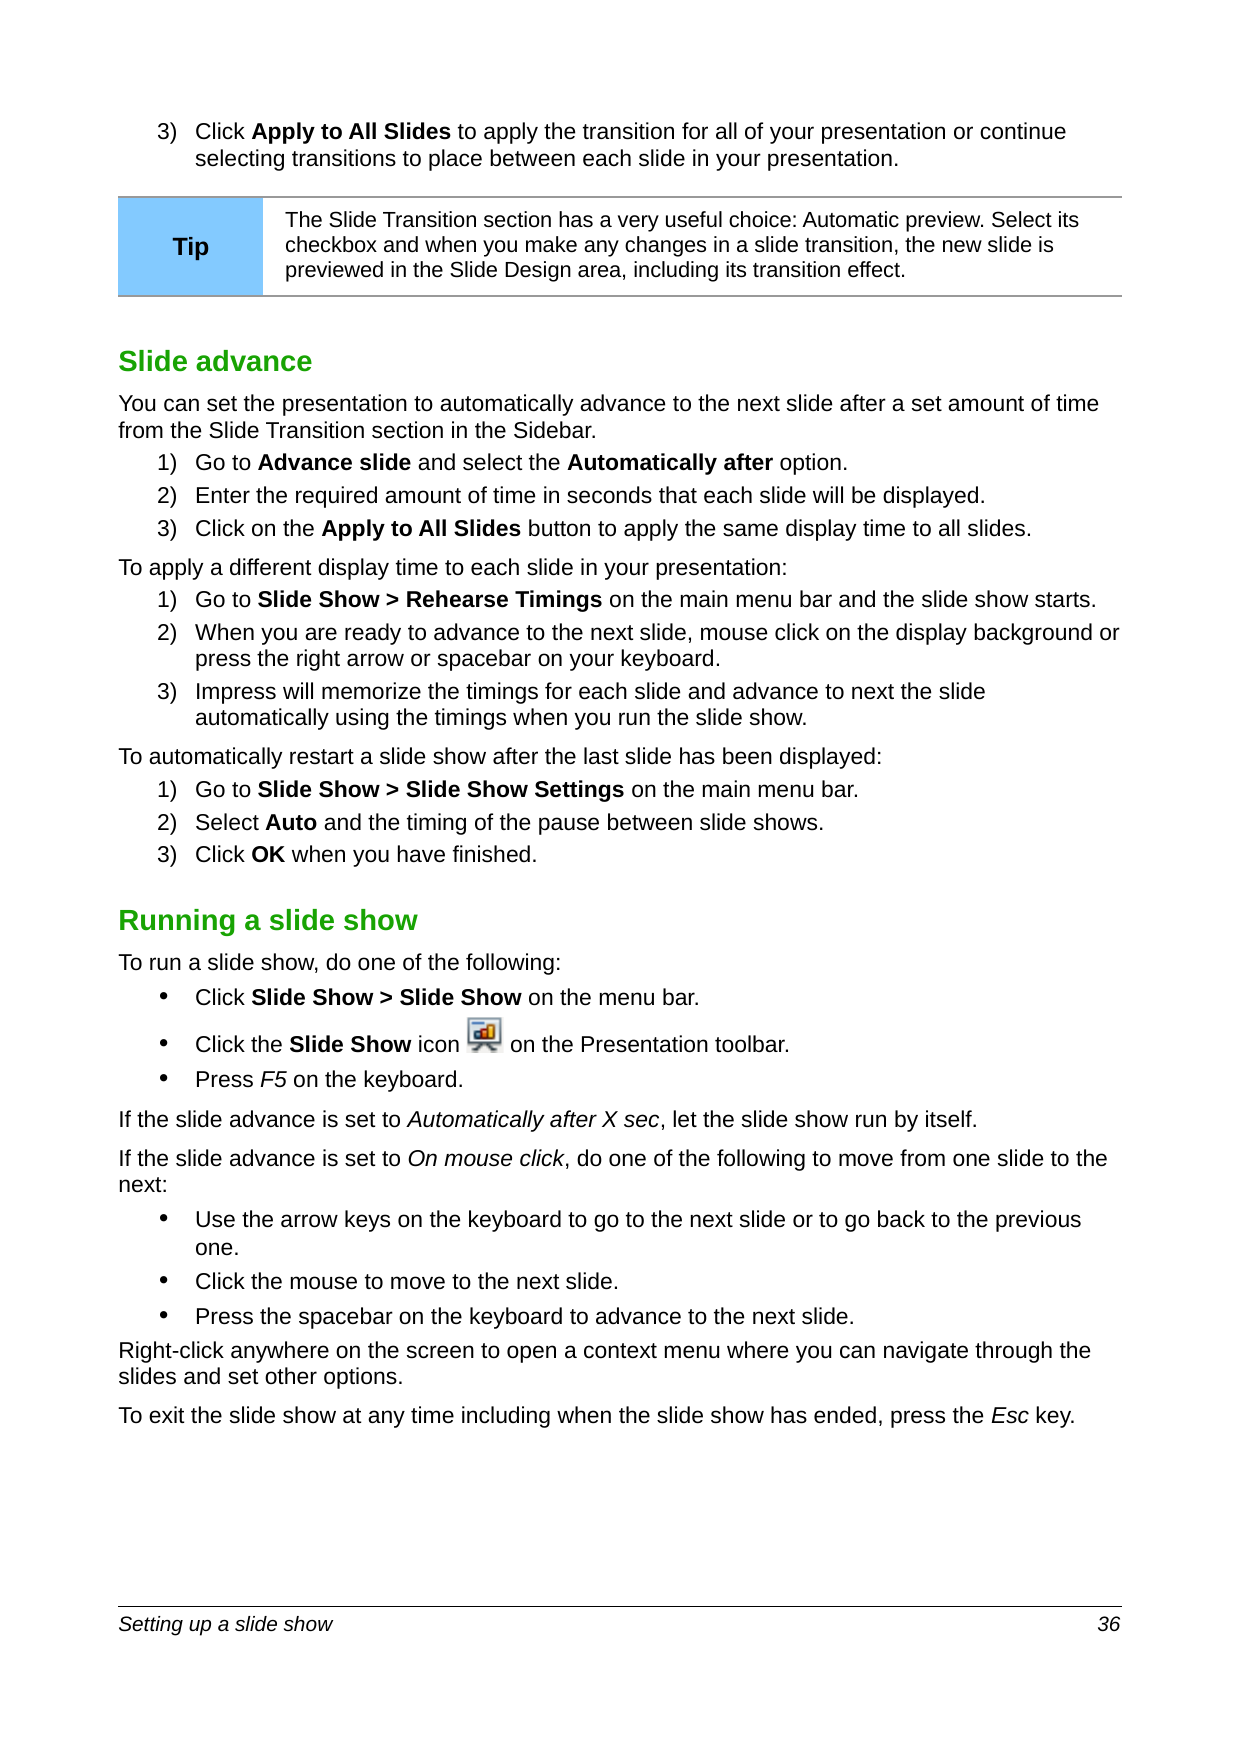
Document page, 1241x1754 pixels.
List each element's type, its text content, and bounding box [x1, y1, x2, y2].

list You can set the presentation to automatically advance to the next slide after a set amount of time from the Slide Transition section in the Sidebar. [118, 390, 1122, 443]
list Enter the required amount of time in seconds that each slide will be displayed. [177, 482, 1122, 508]
list Press the spacebar on the keyboard to advance to the next slide. [156, 1301, 1122, 1331]
list Click Slide Show > Slide Show on the menu bar. [156, 982, 1122, 1011]
table_header The Slide Transition section has a very useful choice: Automatic preview. Select its checkbox and when you make any changes in a slide transition, the new slide is previewed in the Slide Design area, including its transition effect. [264, 198, 1122, 295]
text If the slide advance is set to Automatically after X sec, let the slide show run by itself. [118, 1106, 1122, 1133]
text To exit the slide show at any time including when the slide show has ended, press the Esc key. [118, 1402, 1122, 1428]
subtitle Slide advance [118, 344, 1122, 378]
text Right-click anywhere on the screen to open a context menu where you can navigate through the slides and set other options. [118, 1337, 1122, 1389]
list Impress will memorize the timings for each slide and advance to next the slide automatically using the timings when you run the slide show. [177, 678, 1122, 731]
list To run a slide show, do one of the following: [118, 949, 1122, 975]
list Click the Slide Show icon on the Presentation toolbar. [156, 1017, 1122, 1058]
list To automatically restart a slide show after the last slide has been displayed: [118, 743, 1122, 769]
list Go to Advance slide and select the Automatically after option. [177, 449, 1122, 476]
list Click OK when you have finished. [177, 841, 1122, 867]
list Go to Slide Show > Slide Show Settings on the main menu bar. [177, 776, 1122, 802]
list If the slide advance is set to On mouse click, do one of the following to move from one slide to the next: [118, 1145, 1122, 1198]
picture [466, 1017, 504, 1053]
list Click on the Apply to All Slides button to apply the same display time to all slides. [177, 514, 1122, 541]
list Click Apply to All Slides to apply the transition for all of your presentation or continue selecting transitions to place between each slide in your presentation. [177, 118, 1122, 171]
list Go to Slide Show > Rehearse Timings on the main menu bar and the slide show starts. [177, 586, 1122, 613]
table_header Tip [118, 198, 263, 295]
list Select Auto and the timing of the pause between slide shows. [177, 808, 1122, 835]
list Click the mouse to move to the next slide. [156, 1266, 1122, 1295]
list Press F5 on the keyboard. [156, 1065, 1122, 1094]
list Use the arrow keys on the keyboard to go to the next slide or to go back to the previous one. [156, 1204, 1122, 1260]
list When you are ready to advance to the next slide, mouse click on the display background or press the right arrow or spacebar on your keyboard. [177, 619, 1122, 672]
subtitle Running a slide show [118, 903, 1122, 936]
list To apply a different display time to each slide in your presentation: [118, 553, 1122, 580]
